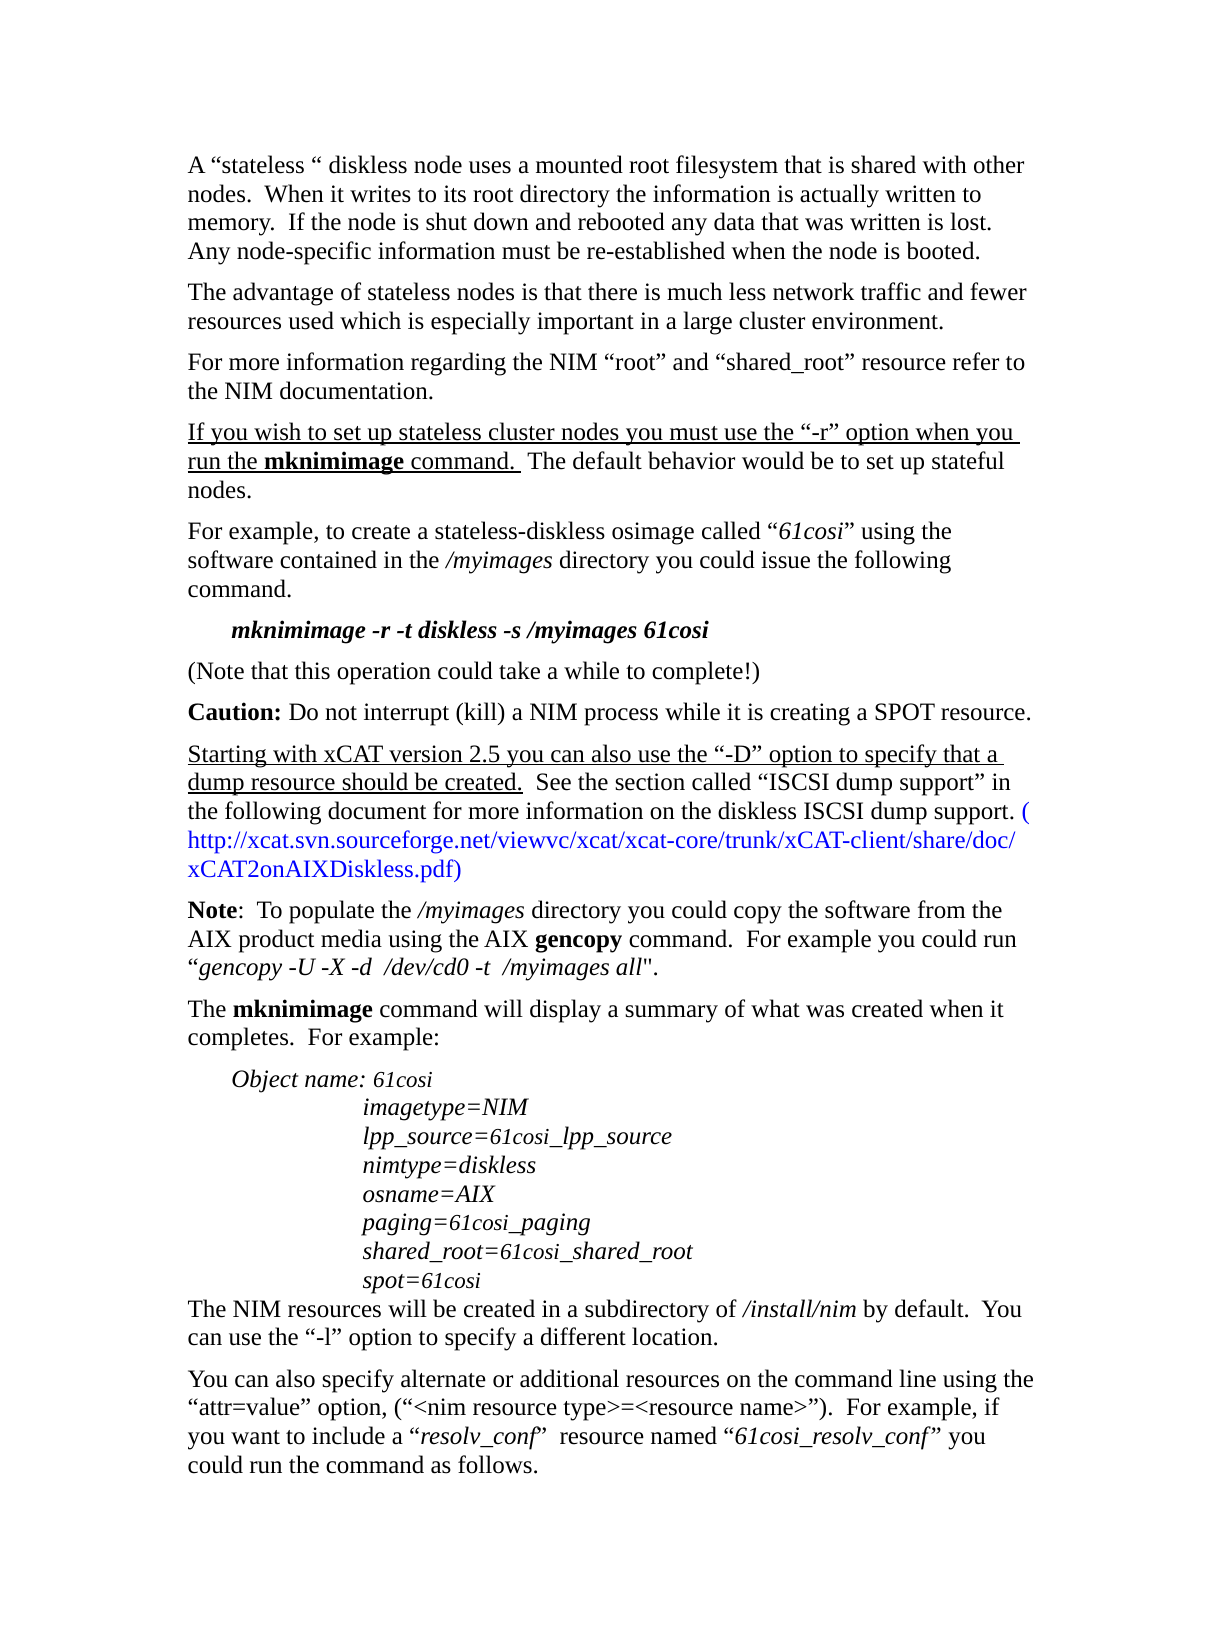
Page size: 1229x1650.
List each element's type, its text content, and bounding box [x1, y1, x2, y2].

text A “stateless “ diskless node uses a mounted root filesystem that is shared with other nodes. When it writes to its root directory the information is actually written to memory. If the node is shut down and rebooted any data that was written is lost. Any node-specific information must be re-established when the node is booted. [187, 150, 1041, 265]
text shared_root=61cosi_shared_root [337, 1236, 1041, 1265]
text Note: To populate the /myimages directory you could copy the software from the AIX product media using the AIX gencopy command. For example you could run “gencopy -U -X -d /dev/cd0 -t /myimages all". [187, 895, 1041, 981]
text Caution: Do not interrupt (kill) a NIM process while it is creating a SPOT resource. [187, 697, 1041, 726]
text For more information regarding the NIM “root” and “shared_root” resource refer to the NIM documentation. [187, 347, 1041, 405]
text nimtype=diskless [337, 1150, 1041, 1179]
text spot=61cosi [337, 1265, 1041, 1294]
text The NIM resources will be created in a subdirectory of /install/nim by default. You can use the “-l” option to specify a different location. [187, 1294, 1041, 1351]
text lpp_source=61cosi_lpp_source [337, 1121, 1041, 1150]
text imagetype=NIM [337, 1092, 1041, 1121]
text paging=61cosi_paging [337, 1207, 1041, 1236]
text (Note that this operation could take a while to complete!) [187, 656, 1041, 685]
text Starting with xCAT version 2.5 you can also use the “-D” option to specify that a dump resource should be created. See the section called “ISCSI dump support” in the following document for more information on the diskless ISCSI dump support. ( http://xcat.svn.sourceforge.net/viewvc/xcat/xcat-core/trunk/xCAT-client/share/doc/xCAT2onAIXDiskless.pdf) [187, 739, 1041, 882]
text For example, to create a stateless-diskless osimage called “61cosi” using the software contained in the /myimages directory you could issue the following command. [187, 516, 1041, 602]
text You can also specify alternate or additional resources on the command line using the “attr=value” option, (“<nim resource type>=<resource name>”). For example, if you want to include a “resolv_conf” resource named “61cosi_resolv_conf” you could run the command as follows. [187, 1364, 1041, 1479]
text mknimimage -r -t diskless -s /myimages 61cosi [187, 615, 1041, 644]
text If you wish to set up stateless cluster nodes you must use the “-r” option when you run the mknimimage command. The default behavior would be to set up stateful nodes. [187, 417, 1041, 504]
text Object name: 61cosi [187, 1064, 1041, 1092]
text The advantage of stateless nodes is that there is much less network traffic and fewer resources used which is especially important in a large cluster environment. [187, 277, 1041, 335]
text osname=AIX [337, 1179, 1041, 1207]
text The mknimimage command will display a summary of what was created when it completes. For example: [187, 994, 1041, 1051]
